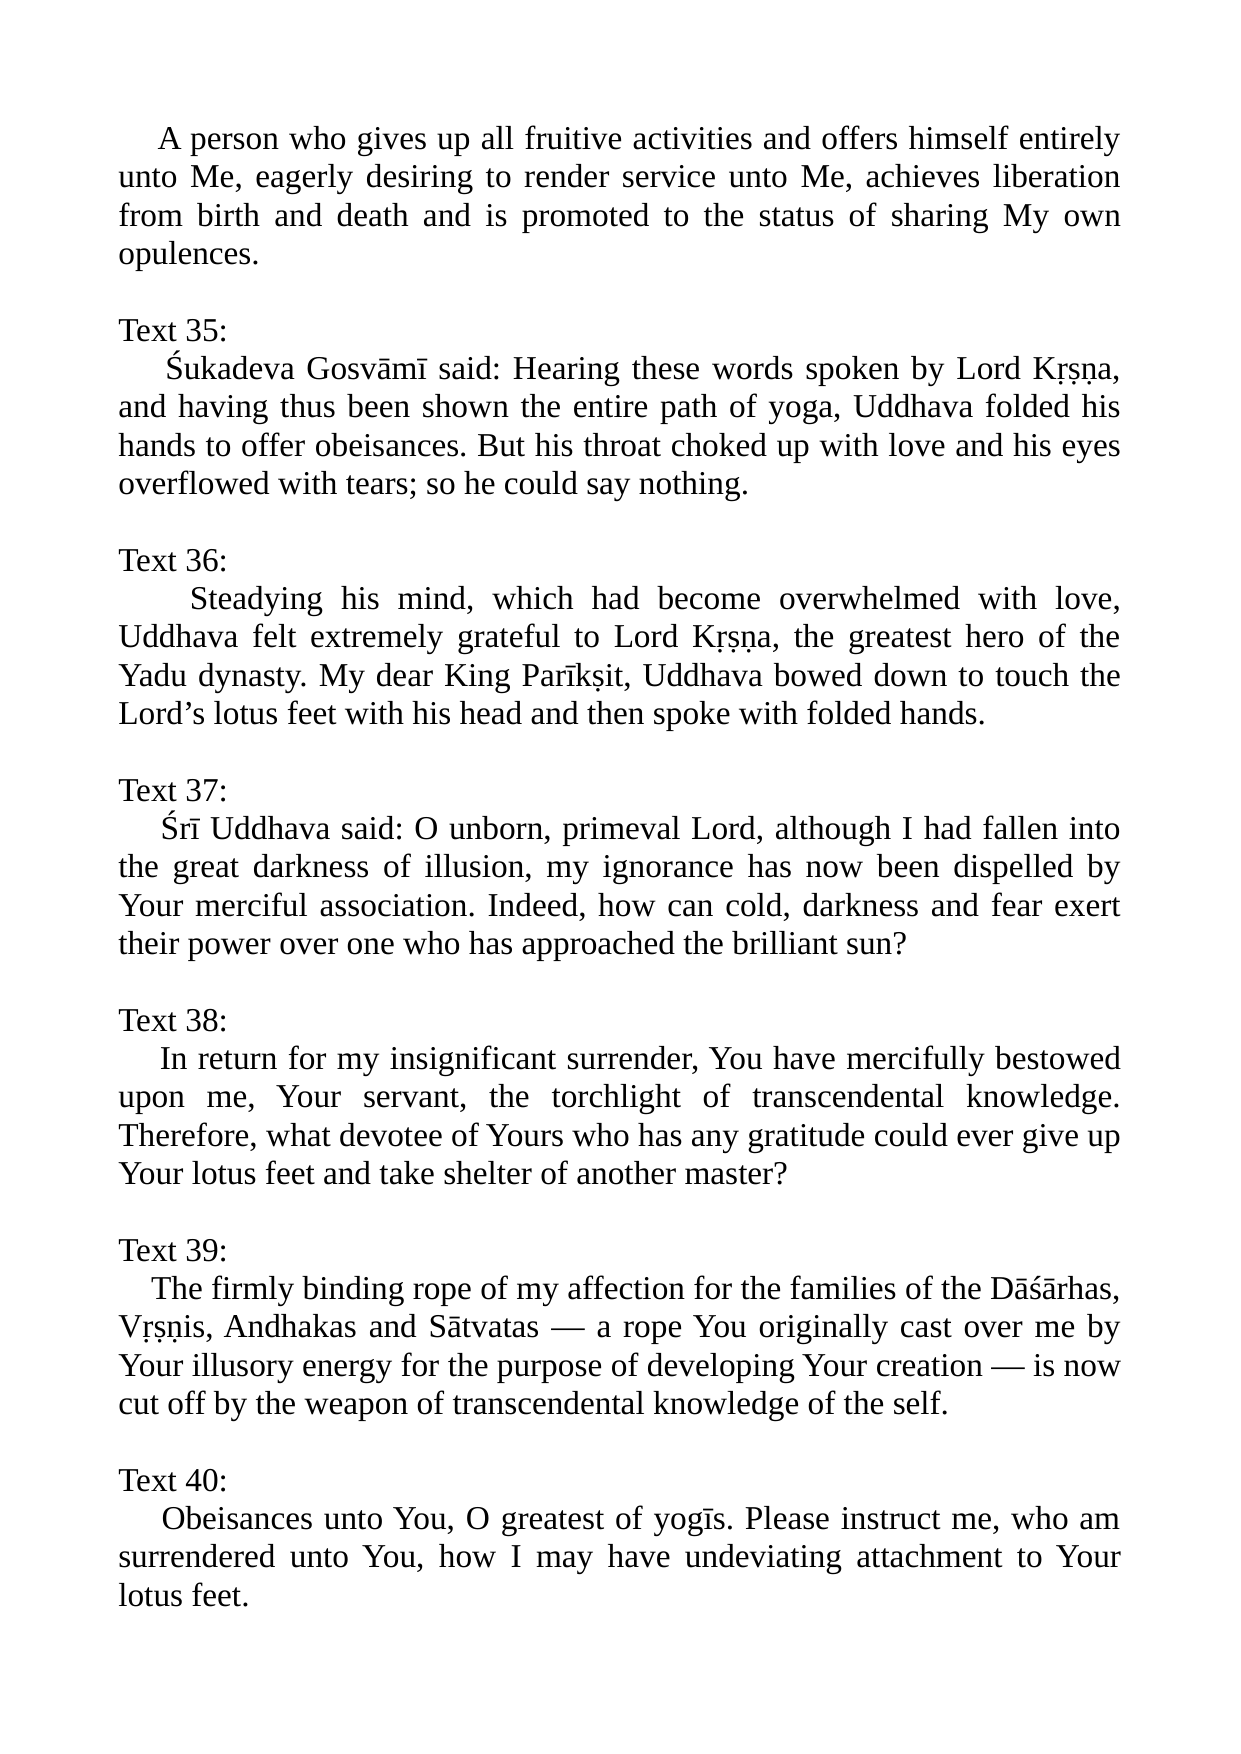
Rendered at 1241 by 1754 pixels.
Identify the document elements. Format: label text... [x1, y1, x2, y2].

text The firmly binding rope of my affection for the families of the Dāśārhas, Vṛṣṇis, Andhakas and Sātvatas — a rope You originally cast over me by Your illusory energy for the purpose of developing Your creation — is now cut off by the weapon of transcendental knowledge of the self. [118, 1268, 1122, 1421]
text Text 37: [118, 770, 1122, 808]
text Text 39: [118, 1230, 1122, 1268]
text Śrī Uddhava said: O unborn, primeval Lord, although I had fallen into the great darkness of illusion, my ignorance has now been dispelled by Your merciful association. Indeed, how can cold, darkness and fear exert their power over one who has approached the brilliant sun? [118, 808, 1122, 961]
text A person who gives up all fruitive activities and offers himself entirely unto Me, eagerly desiring to render service unto Me, achieves liberation from birth and death and is promoted to the status of sharing My own opulences. [118, 118, 1122, 271]
text Śukadeva Gosvāmī said: Hearing these words spoken by Lord Kṛṣṇa, and having thus been shown the entire path of yoga, Uddhava folded his hands to offer obeisances. But his throat choked up with love and his eyes overflowed with tears; so he could say nothing. [118, 348, 1122, 501]
text Steadying his mind, which had become overwhelmed with love, Uddhava felt extremely grateful to Lord Kṛṣṇa, the greatest hero of the Yadu dynasty. My dear King Parīkṣit, Uddhava bowed down to touch the Lord’s lotus feet with his head and then spoke with folded hands. [118, 578, 1122, 731]
text Text 35: [118, 310, 1122, 348]
text In return for my insignificant surrender, You have mercifully bestowed upon me, Your servant, the torchlight of transcendental knowledge. Therefore, what devotee of Yours who has any gratitude could ever give up Your lotus feet and take shelter of another master? [118, 1038, 1122, 1191]
text Text 40: [118, 1460, 1122, 1498]
text Obeisances unto You, O greatest of yogīs. Please instruct me, who am surrendered unto You, how I may have undeviating attachment to Your lotus feet. [118, 1498, 1122, 1613]
text Text 36: [118, 540, 1122, 578]
text Text 38: [118, 1000, 1122, 1038]
